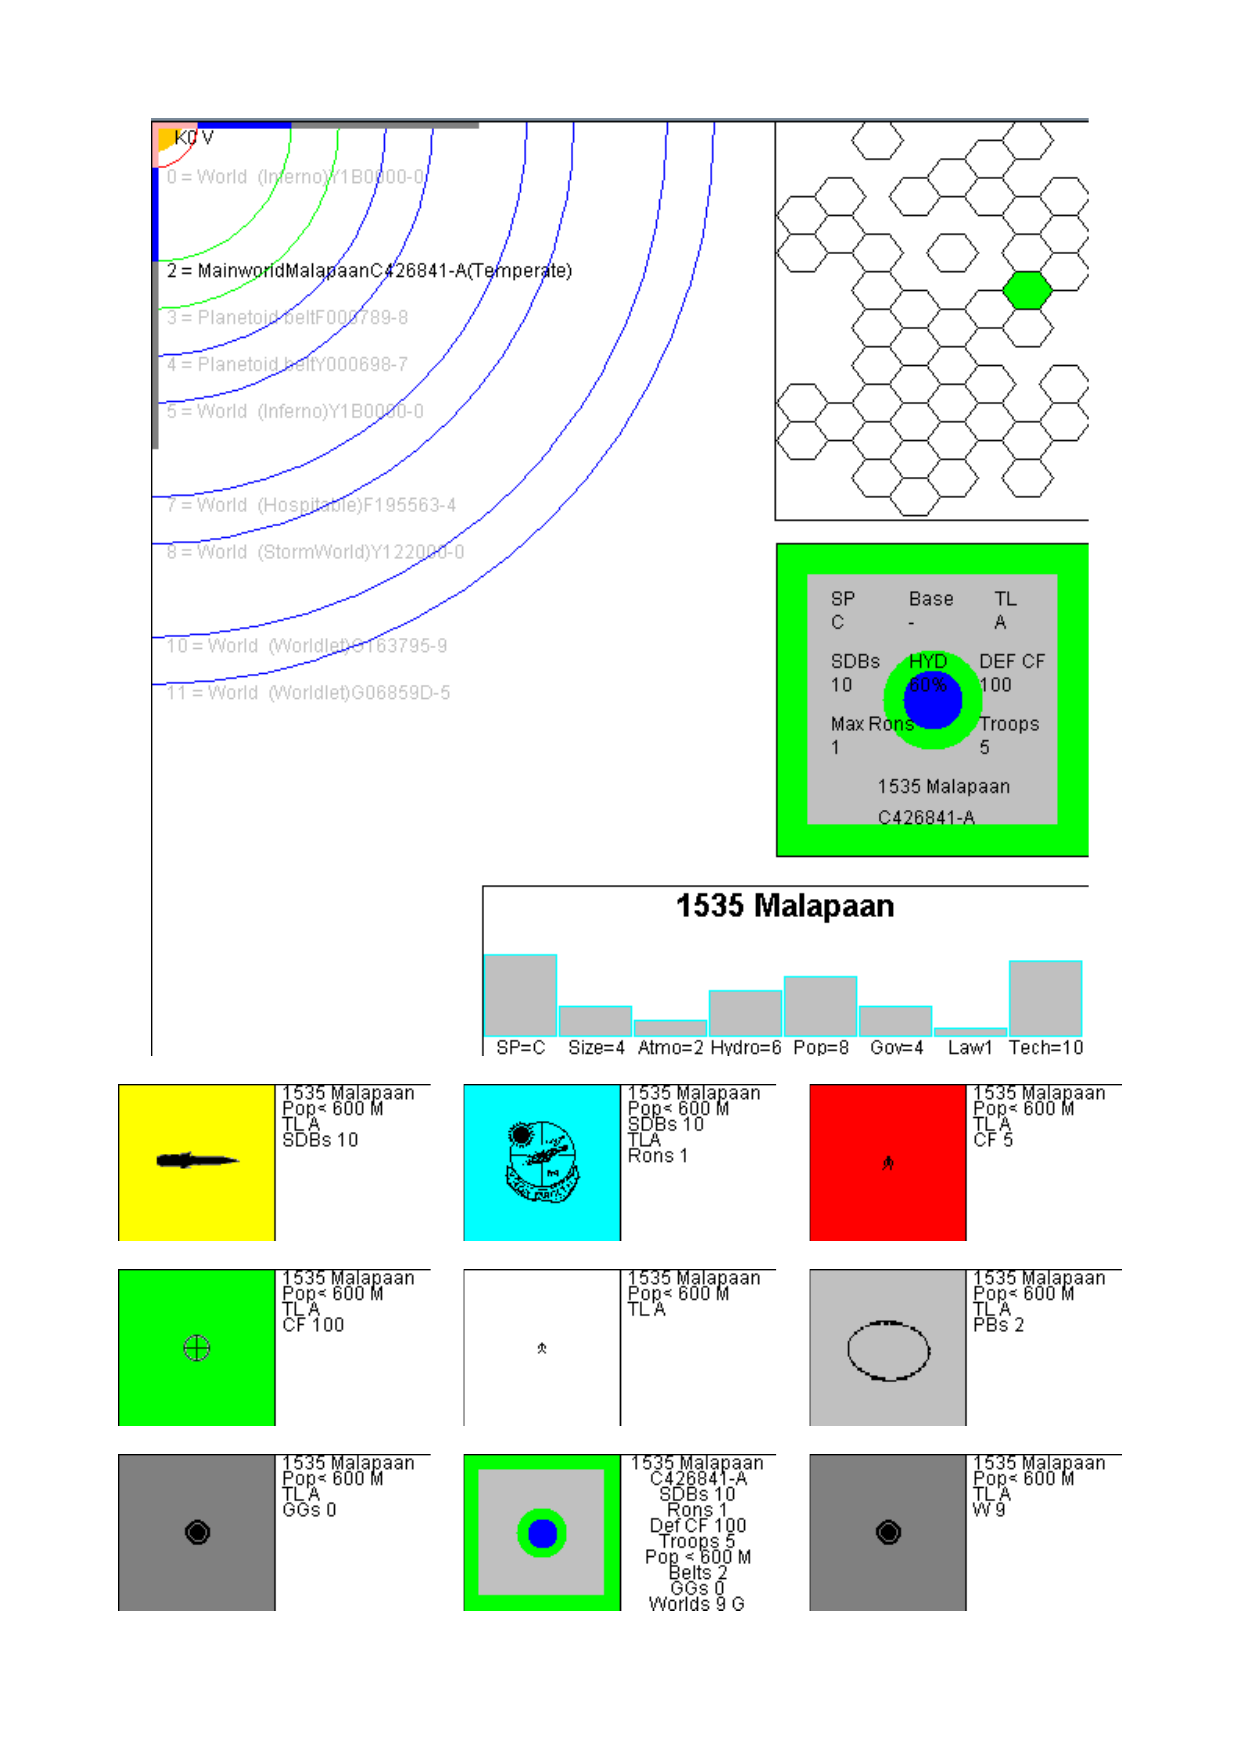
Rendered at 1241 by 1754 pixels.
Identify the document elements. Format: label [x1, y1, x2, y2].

picture [118, 1454, 431, 1611]
picture [809, 1084, 1122, 1241]
picture [463, 1084, 777, 1241]
picture [809, 1269, 1122, 1426]
picture [118, 1084, 431, 1241]
picture [809, 1454, 1122, 1611]
picture [151, 118, 1089, 1056]
picture [463, 1454, 777, 1611]
picture [118, 1269, 431, 1426]
picture [463, 1269, 777, 1426]
